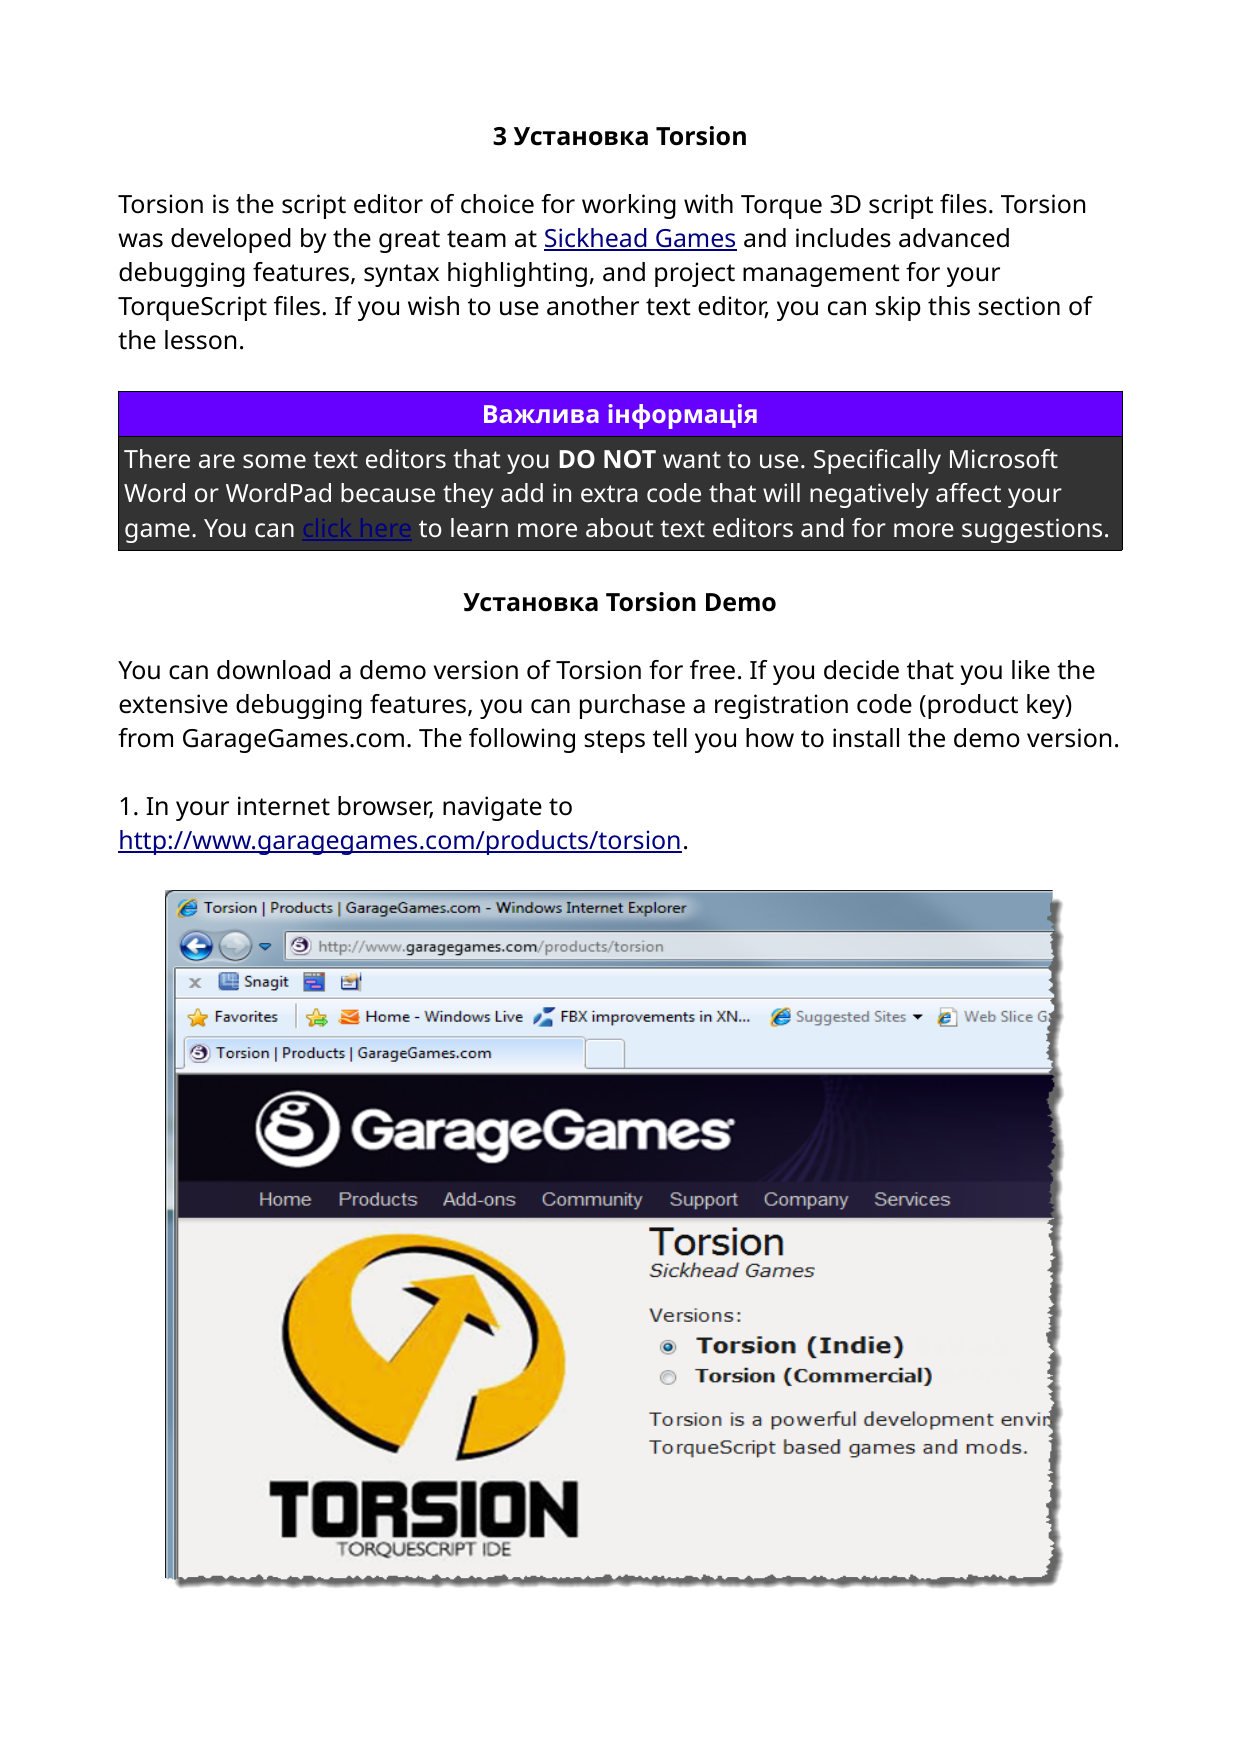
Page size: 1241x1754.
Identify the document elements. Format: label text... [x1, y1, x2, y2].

text 1. In your internet browser, navigate to http://www.garagegames.com/products/torsion. [118, 788, 1122, 857]
picture [165, 890, 1076, 1599]
table_header Важлива інформація [119, 392, 1122, 436]
text 3 Установка Torsion [118, 118, 1122, 152]
text You can download a demo version of Torsion for free. If you decide that you like the extensive debugging features, you can purchase a registration code (product key) from GarageGames.com. The following steps tell you how to install the demo version. [118, 652, 1122, 754]
table_cell There are some text editors that you DO NOT want to use. Specifically Microsoft Word or WordPad because they add in extra code that will negatively affect your game. You can click here to learn more about text editors and for more suggestions. [119, 437, 1122, 550]
text Установка Torsion Demo [118, 584, 1122, 618]
text Torsion is the script editor of choice for working with Torque 3D script files. Torsion was developed by the great team at Sickhead Games and includes advanced debugging features, syntax highlighting, and project management for your TorqueScript files. If you wish to use another text editor, you can skip this section of the lesson. [118, 186, 1122, 357]
